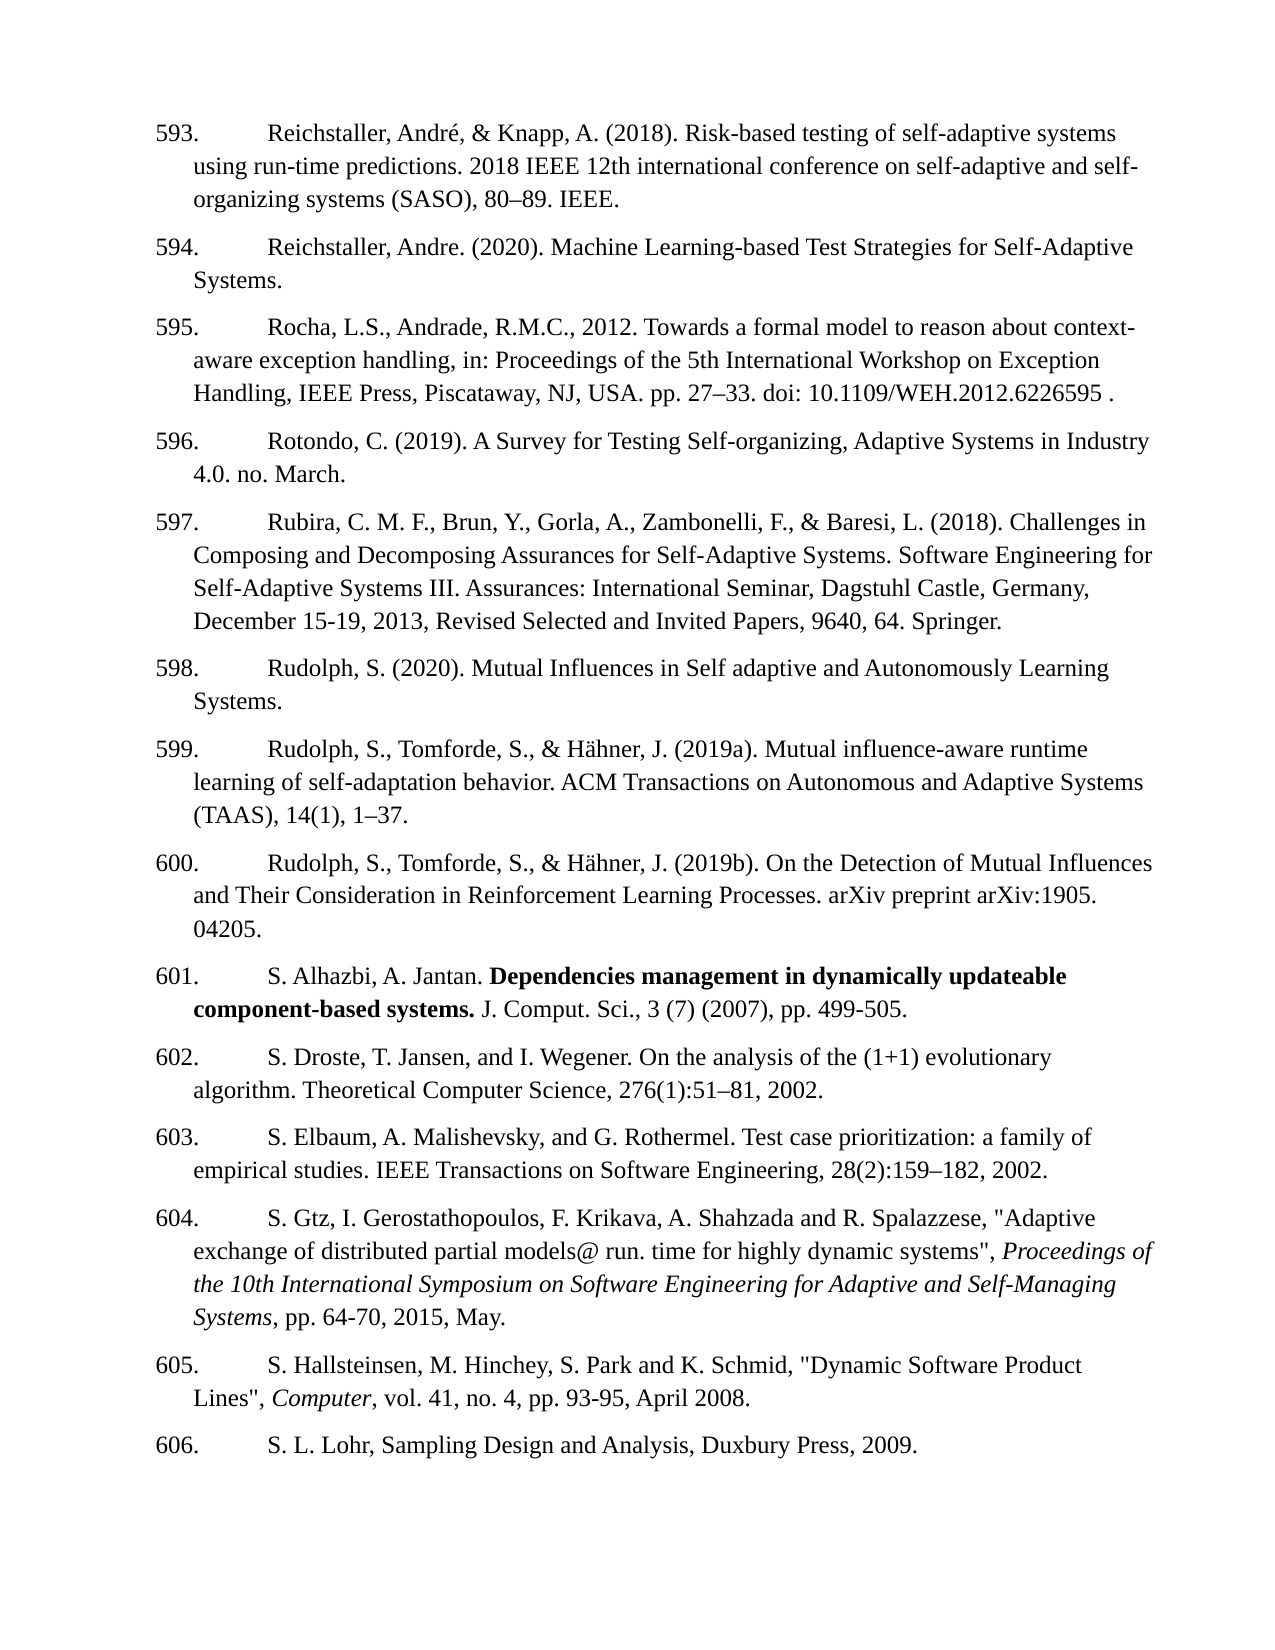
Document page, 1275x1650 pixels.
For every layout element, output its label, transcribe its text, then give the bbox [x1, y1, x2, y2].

list Reichstaller, Andre. (2020). Machine Learning-based Test Strategies for Self-Adaptive Systems. [155, 232, 1157, 293]
list Rubira, C. M. F., Brun, Y., Gorla, A., Zambonelli, F., & Baresi, L. (2018). Challenges in Composing and Decomposing Assurances for Self-Adaptive Systems. Software Engineering for Self-Adaptive Systems III. Assurances: International Seminar, Dagstuhl Castle, Germany, December 15-19, 2013, Revised Selected and Invited Papers, 9640, 64. Springer. [155, 507, 1157, 634]
list Rocha, L.S., Andrade, R.M.C., 2012. Towards a formal model to reason about context-aware exception handling, in: Proceedings of the 5th International Workshop on Exception Handling, IEEE Press, Piscataway, NJ, USA. pp. 27–33. doi: 10.1109/WEH.2012.6226595 . [155, 312, 1157, 407]
list Rotondo, C. (2019). A Survey for Testing Self-organizing, Adaptive Systems in Industry 4.0. no. March. [155, 426, 1157, 488]
list S. L. Lohr, Sampling Design and Analysis, Duxbury Press, 2009. [155, 1430, 1157, 1459]
list S. Droste, T. Jansen, and I. Wegener. On the analysis of the (1+1) evolutionary algorithm. Theoretical Computer Science, 276(1):51–81, 2002. [155, 1042, 1157, 1104]
list Reichstaller, André, & Knapp, A. (2018). Risk-based testing of self-adaptive systems using run-time predictions. 2018 IEEE 12th international conference on self-adaptive and self-organizing systems (SASO), 80–89. IEEE. [155, 118, 1157, 213]
list S. Elbaum, A. Malishevsky, and G. Rothermel. Test case prioritization: a family of empirical studies. IEEE Transactions on Software Engineering, 28(2):159–182, 2002. [155, 1122, 1157, 1184]
list Rudolph, S., Tomforde, S., & Hähner, J. (2019a). Mutual influence-aware runtime learning of self-adaptation behavior. ACM Transactions on Autonomous and Adaptive Systems (TAAS), 14(1), 1–37. [155, 734, 1157, 829]
list S. Hallsteinsen, M. Hinchey, S. Park and K. Schmid, "Dynamic Software Product Lines", Computer, vol. 41, no. 4, pp. 93-95, April 2008. [155, 1350, 1157, 1412]
list S. Alhazbi, A. Jantan. Dependencies management in dynamically updateable component-based systems. J. Comput. Sci., 3 (7) (2007), pp. 499-505. [155, 961, 1157, 1023]
list Rudolph, S., Tomforde, S., & Hähner, J. (2019b). On the Detection of Mutual Influences and Their Consideration in Reinforcement Learning Processes. arXiv preprint arXiv:1905. 04205. [155, 848, 1157, 942]
list Rudolph, S. (2020). Mutual Influences in Self adaptive and Autonomously Learning Systems. [155, 653, 1157, 715]
list S. Gtz, I. Gerostathopoulos, F. Krikava, A. Shahzada and R. Spalazzese, "Adaptive exchange of distributed partial models@ run. time for highly dynamic systems", Proceedings of the 10th International Symposium on Software Engineering for Adaptive and Self-Managing Systems, pp. 64-70, 2015, May. [155, 1203, 1157, 1331]
